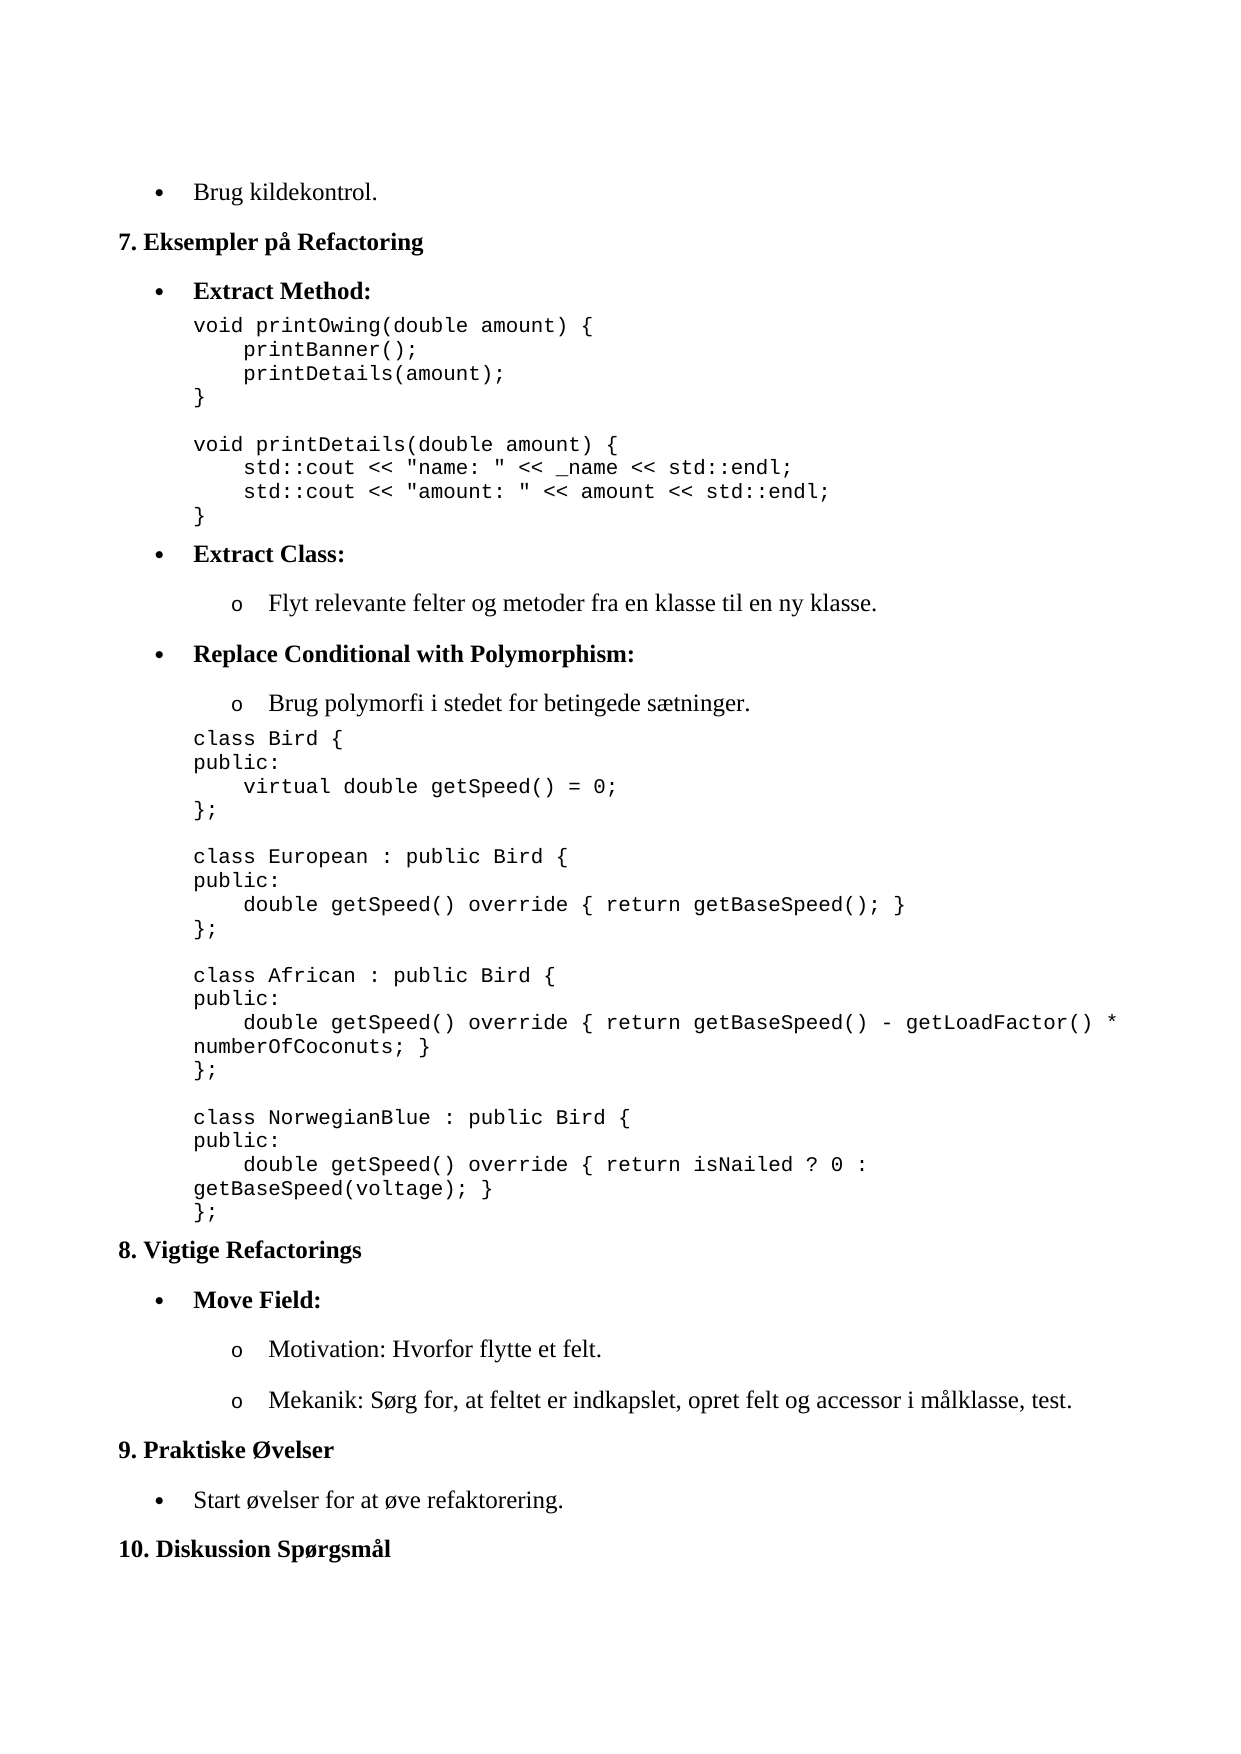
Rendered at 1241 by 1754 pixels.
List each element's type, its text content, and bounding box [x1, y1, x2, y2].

text 7. Eksempler på Refactoring [118, 227, 1122, 256]
text void printOwing(double amount) { [193, 316, 1122, 339]
text } [193, 505, 1122, 528]
text 8. Vigtige Refactorings [118, 1235, 1122, 1264]
text double getSpeed() override { return getBaseSpeed(); } [193, 894, 1122, 917]
text std::cout << "name: " << _name << std::endl; [193, 457, 1122, 481]
list Start øvelser for at øve refaktorering. [156, 1485, 1122, 1514]
list Brug kildekontrol. [156, 177, 1122, 206]
text }; [193, 917, 1122, 941]
list Extract Method: [156, 276, 1122, 305]
text printBanner(); [193, 339, 1122, 363]
text }; [193, 1201, 1122, 1225]
text class European : public Bird { [193, 847, 1122, 870]
list Flyt relevante felter og metoder fra en klasse til en ny klasse. [231, 588, 1122, 618]
text 10. Diskussion Spørgsmål [118, 1534, 1122, 1563]
text void printDetails(double amount) { [193, 434, 1122, 457]
list Replace Conditional with Polymorphism: [156, 639, 1122, 667]
list Brug polymorfi i stedet for betingede sætninger. [231, 688, 1122, 718]
text double getSpeed() override { return getBaseSpeed() - getLoadFactor() * numberOfCoconuts; } [193, 1012, 1122, 1059]
list Motivation: Hvorfor flytte et felt. [231, 1334, 1122, 1364]
list Extract Class: [156, 539, 1122, 567]
text double getSpeed() override { return isNailed ? 0 : getBaseSpeed(voltage); } [193, 1154, 1122, 1201]
list Move Field: [156, 1285, 1122, 1314]
text public: [193, 870, 1122, 894]
text virtual double getSpeed() = 0; [193, 776, 1122, 799]
text printDetails(amount); [193, 363, 1122, 386]
text std::cout << "amount: " << amount << std::endl; [193, 481, 1122, 505]
text 9. Praktiske Øvelser [118, 1435, 1122, 1464]
text }; [193, 1059, 1122, 1083]
list Mekanik: Sørg for, at feltet er indkapslet, opret felt og accessor i målklasse, test. [231, 1385, 1122, 1414]
text public: [193, 988, 1122, 1012]
text }; [193, 799, 1122, 823]
text class African : public Bird { [193, 965, 1122, 988]
text public: [193, 752, 1122, 776]
text public: [193, 1130, 1122, 1154]
text class Bird { [193, 728, 1122, 752]
text } [193, 386, 1122, 410]
text class NorwegianBlue : public Bird { [193, 1107, 1122, 1130]
